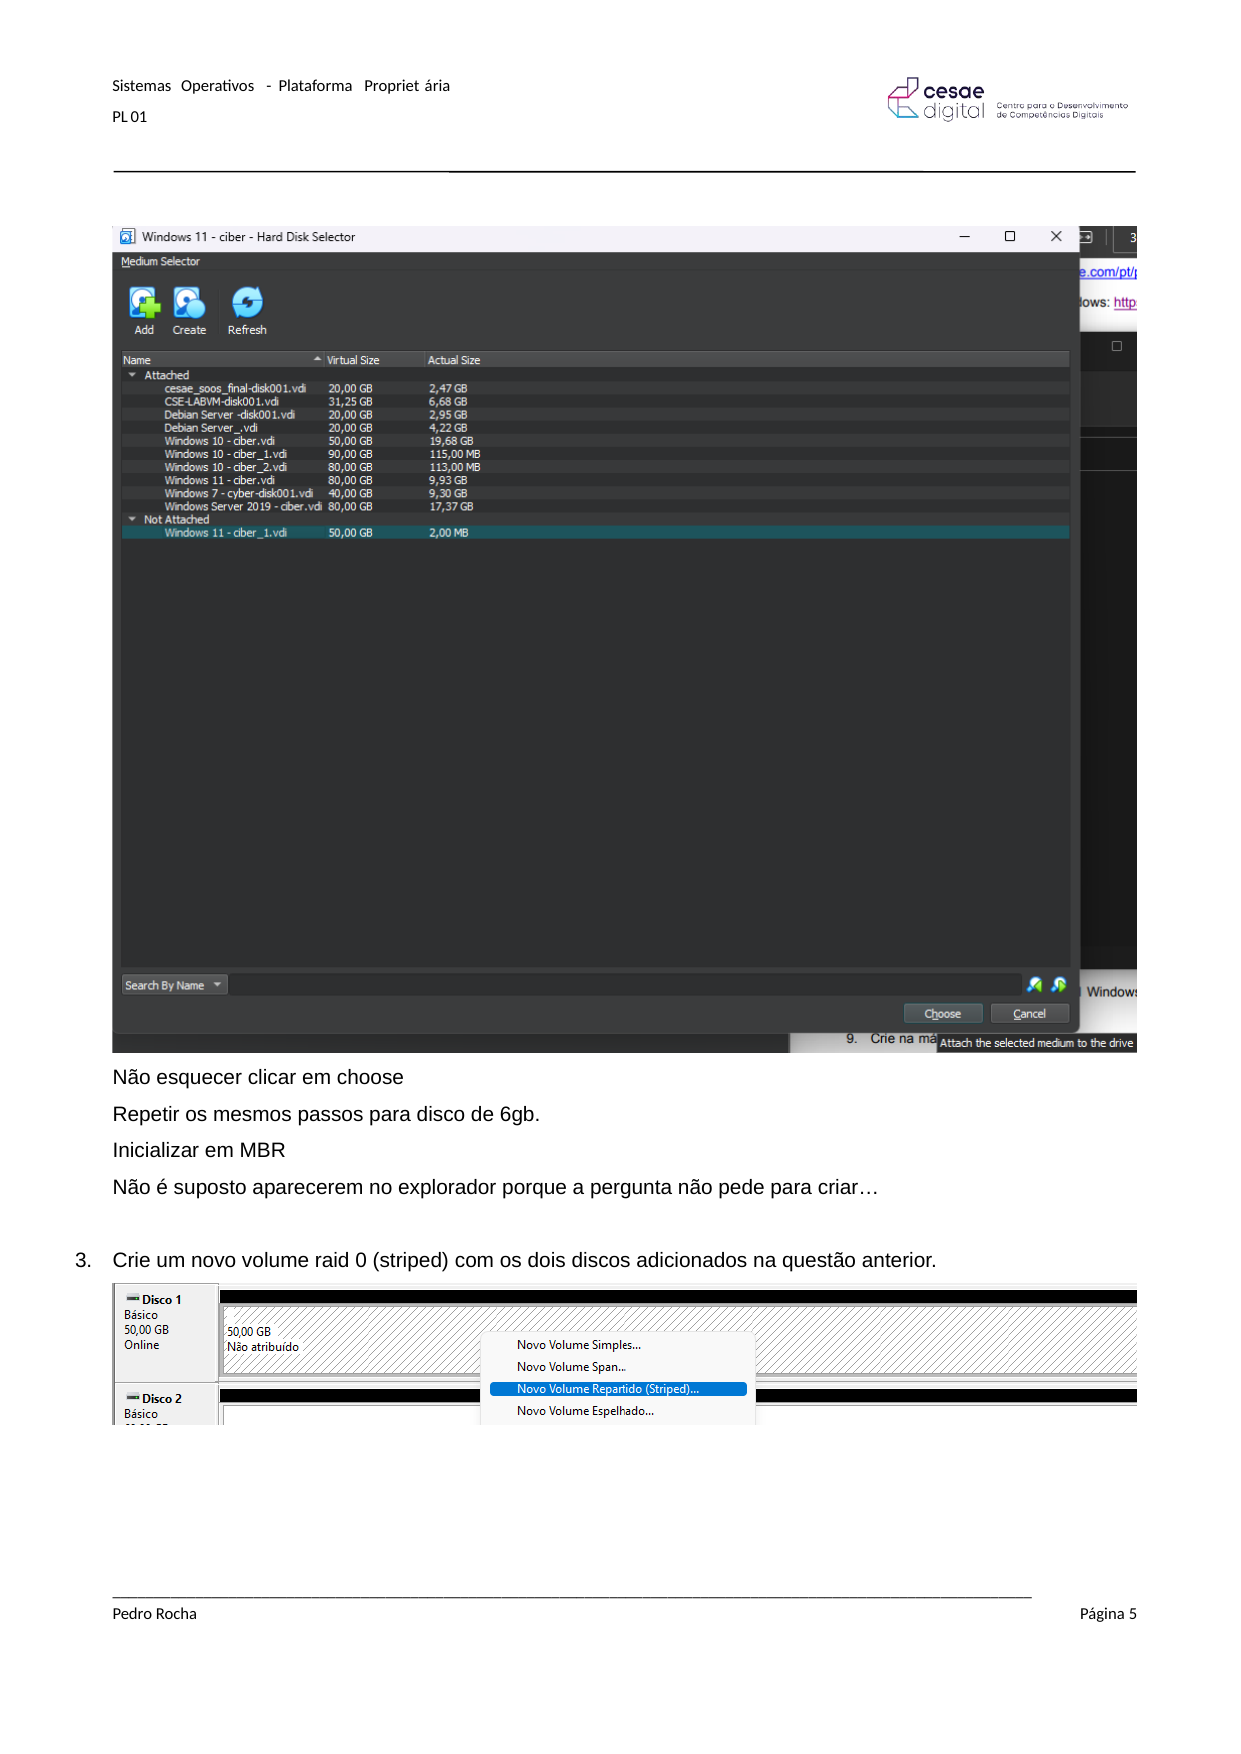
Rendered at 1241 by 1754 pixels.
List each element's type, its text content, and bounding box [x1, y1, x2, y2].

text Não esquecer clicar em choose [112, 1065, 1137, 1089]
text Repetir os mesmos passos para disco de 6gb. [112, 1101, 1137, 1125]
list Crie um novo volume raid 0 (striped) com os dois discos adicionados na questão anterior. [75, 1248, 1137, 1272]
text Não é suposto aparecerem no explorador porque a pergunta não pede para criar… [112, 1174, 1137, 1198]
text Inicializar em MBR [112, 1138, 1137, 1162]
